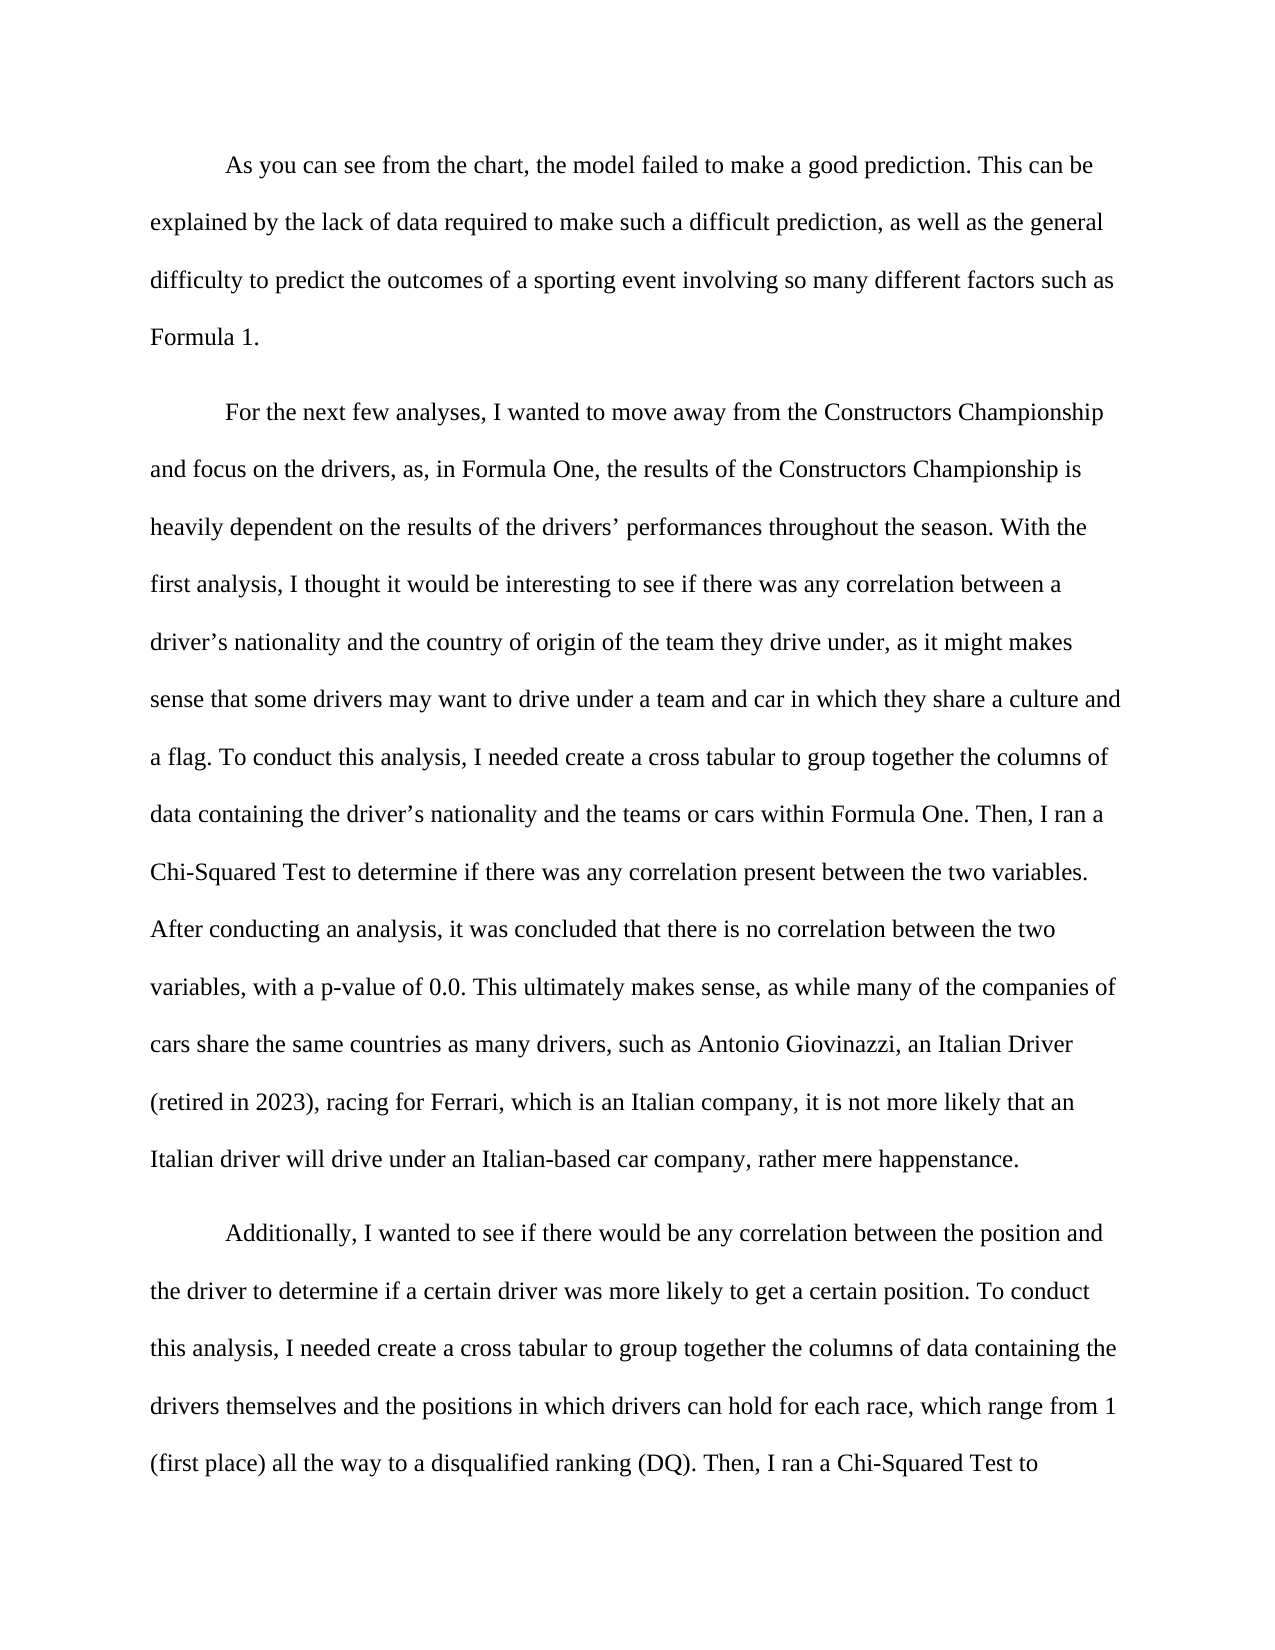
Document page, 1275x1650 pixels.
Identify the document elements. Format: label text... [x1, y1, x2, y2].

text As you can see from the chart, the model failed to make a good prediction. This can be explained by the lack of data required to make such a difficult prediction, as well as the general difficulty to predict the outcomes of a sporting event involving so many different factors such as Formula 1. [150, 150, 1125, 351]
text Additionally, I wanted to see if there would be any correlation between the position and the driver to determine if a certain driver was more likely to get a certain position. To conduct this analysis, I needed create a cross tabular to group together the columns of data containing the drivers themselves and the positions in which drivers can hold for each race, which range from 1 (first place) all the way to a disqualified ranking (DQ). Then, I ran a Chi-Squared Test to [150, 1218, 1125, 1477]
text For the next few analyses, I wanted to move away from the Constructors Championship and focus on the drivers, as, in Formula One, the results of the Constructors Championship is heavily dependent on the results of the drivers’ performances throughout the season. With the first analysis, I thought it would be interesting to see if there was any correlation between a driver’s nationality and the country of origin of the team they drive under, as it might makes sense that some drivers may want to drive under a team and car in which they share a culture and a flag. To conduct this analysis, I needed create a cross tabular to group together the columns of data containing the driver’s nationality and the teams or cars within Formula One. Then, I ran a Chi-Squared Test to determine if there was any correlation present between the two variables. After conducting an analysis, it was concluded that there is no correlation between the two variables, with a p-value of 0.0. This ultimately makes sense, as while many of the companies of cars share the same countries as many drivers, such as Antonio Giovinazzi, an Italian Driver (retired in 2023), racing for Ferrari, which is an Italian company, it is not more likely that an Italian driver will drive under an Italian-based car company, rather mere happenstance. [150, 397, 1125, 1173]
